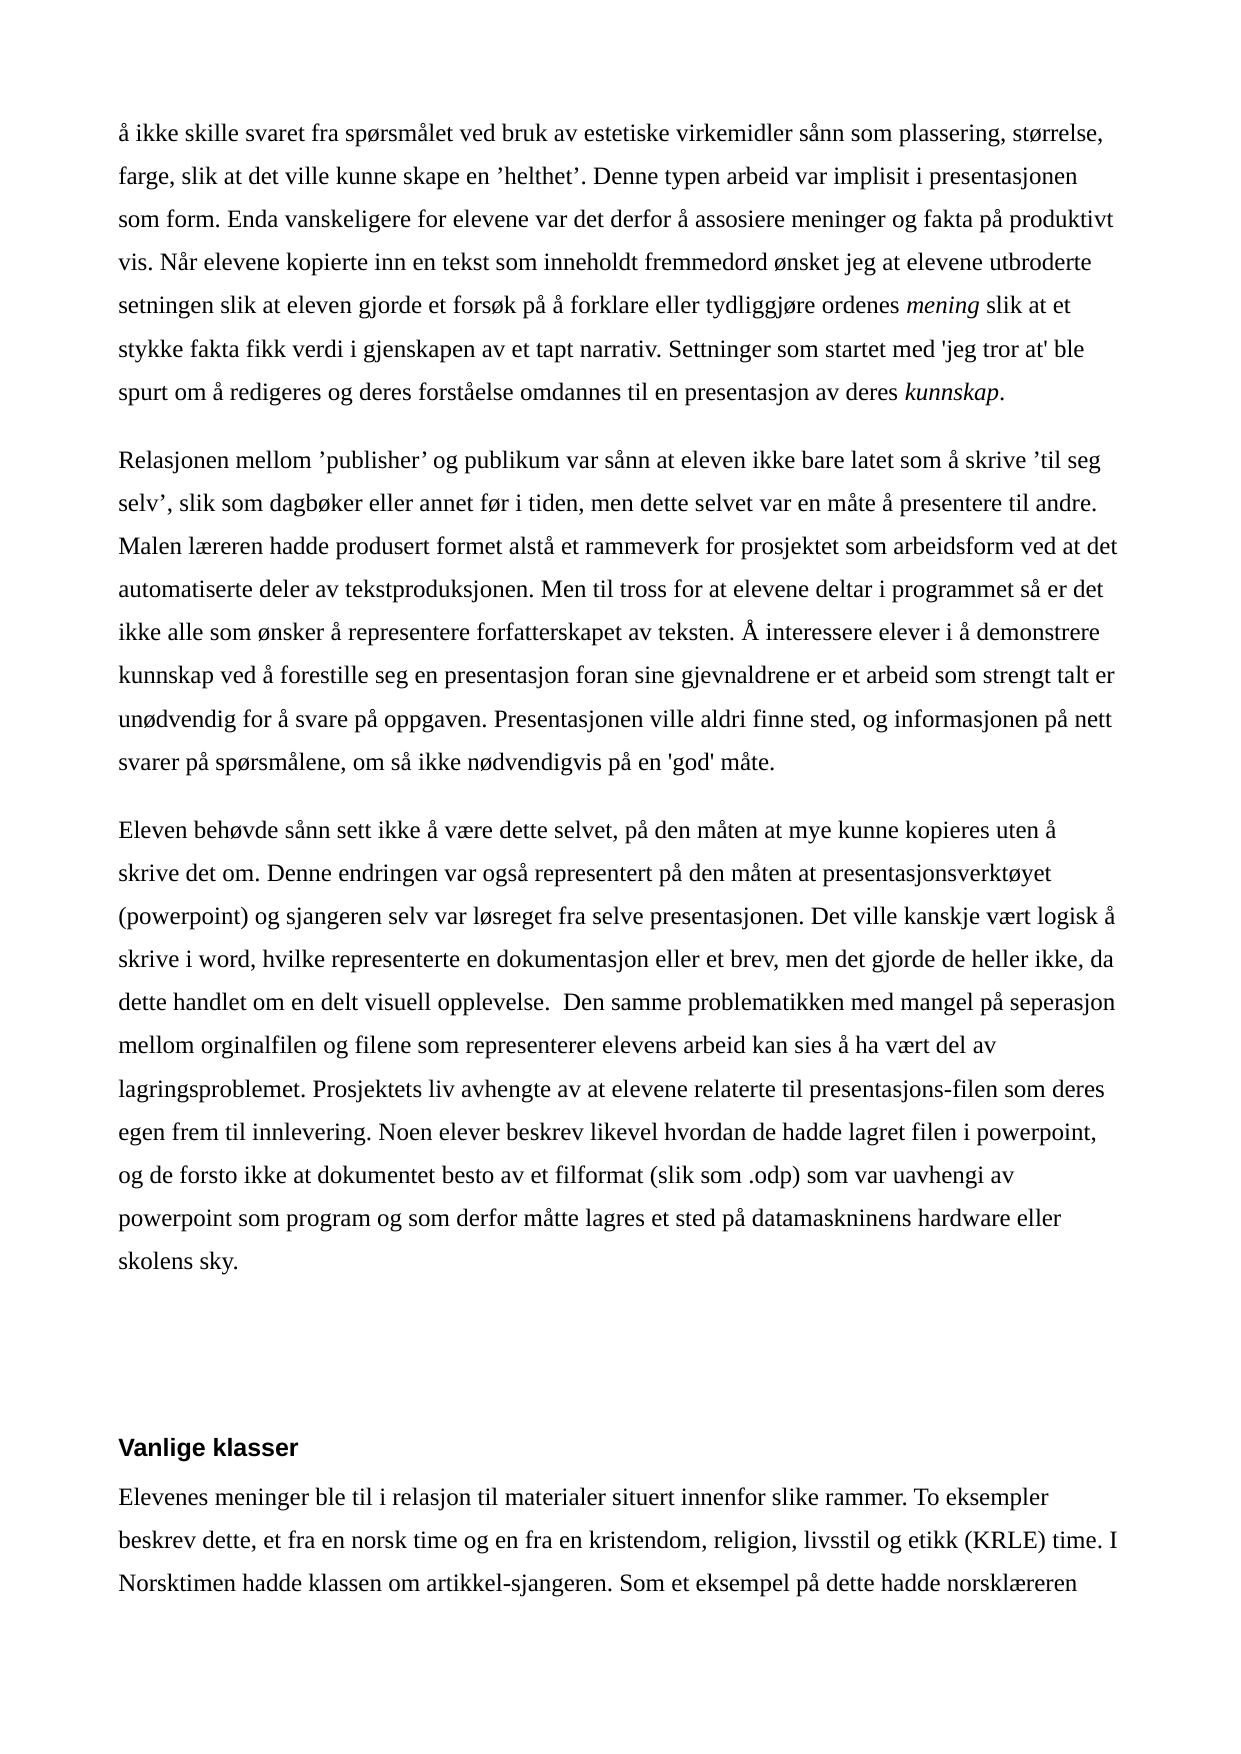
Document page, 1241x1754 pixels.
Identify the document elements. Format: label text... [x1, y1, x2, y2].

text Elevenes meninger ble til i relasjon til materialer situert innenfor slike rammer. To eksempler beskrev dette, et fra en norsk time og en fra en kristendom, religion, livsstil og etikk (KRLE) time. I Norsktimen hadde klassen om artikkel-sjangeren. Som et eksempel på dette hadde norsklæreren [118, 1482, 1122, 1597]
text Eleven behøvde sånn sett ikke å være dette selvet, på den måten at mye kunne kopieres uten å skrive det om. Denne endringen var også representert på den måten at presentasjonsverktøyet (powerpoint) og sjangeren selv var løsreget fra selve presentasjonen. Det ville kanskje vært logisk å skrive i word, hvilke representerte en dokumentasjon eller et brev, men det gjorde de heller ikke, da dette handlet om en delt visuell opplevelse. Den samme problematikken med mangel på seperasjon mellom orginalfilen og filene som representerer elevens arbeid kan sies å ha vært del av lagringsproblemet. Prosjektets liv avhengte av at elevene relaterte til presentasjons-filen som deres egen frem til innlevering. Noen elever beskrev likevel hvordan de hadde lagret filen i powerpoint, og de forsto ikke at dokumentet besto av et filformat (slik som .odp) som var uavhengi av powerpoint som program og som derfor måtte lagres et sted på datamaskninens hardware eller skolens sky. [118, 815, 1122, 1275]
text å ikke skille svaret fra spørsmålet ved bruk av estetiske virkemidler sånn som plassering, størrelse, farge, slik at det ville kunne skape en ’helthet’. Denne typen arbeid var implisit i presentasjonen som form. Enda vanskeligere for elevene var det derfor å assosiere meninger og fakta på produktivt vis. Når elevene kopierte inn en tekst som inneholdt fremmedord ønsket jeg at elevene utbroderte setningen slik at eleven gjorde et forsøk på å forklare eller tydliggjøre ordenes mening slik at et stykke fakta fikk verdi i gjenskapen av et tapt narrativ. Settninger som startet med 'jeg tror at' ble spurt om å redigeres og deres forståelse omdannes til en presentasjon av deres kunnskap. [118, 118, 1122, 406]
text Relasjonen mellom ’publisher’ og publikum var sånn at eleven ikke bare latet som å skrive ’til seg selv’, slik som dagbøker eller annet før i tiden, men dette selvet var en måte å presentere til andre. Malen læreren hadde produsert formet alstå et rammeverk for prosjektet som arbeidsform ved at det automatiserte deler av tekstproduksjonen. Men til tross for at elevene deltar i programmet så er det ikke alle som ønsker å representere forfatterskapet av teksten. Å interessere elever i å demonstrere kunnskap ved å forestille seg en presentasjon foran sine gjevnaldrene er et arbeid som strengt talt er unødvendig for å svare på oppgaven. Presentasjonen ville aldri finne sted, og informasjonen på nett svarer på spørsmålene, om så ikke nødvendigvis på en 'god' måte. [118, 445, 1122, 776]
text Vanlige klasser [118, 1432, 1122, 1461]
